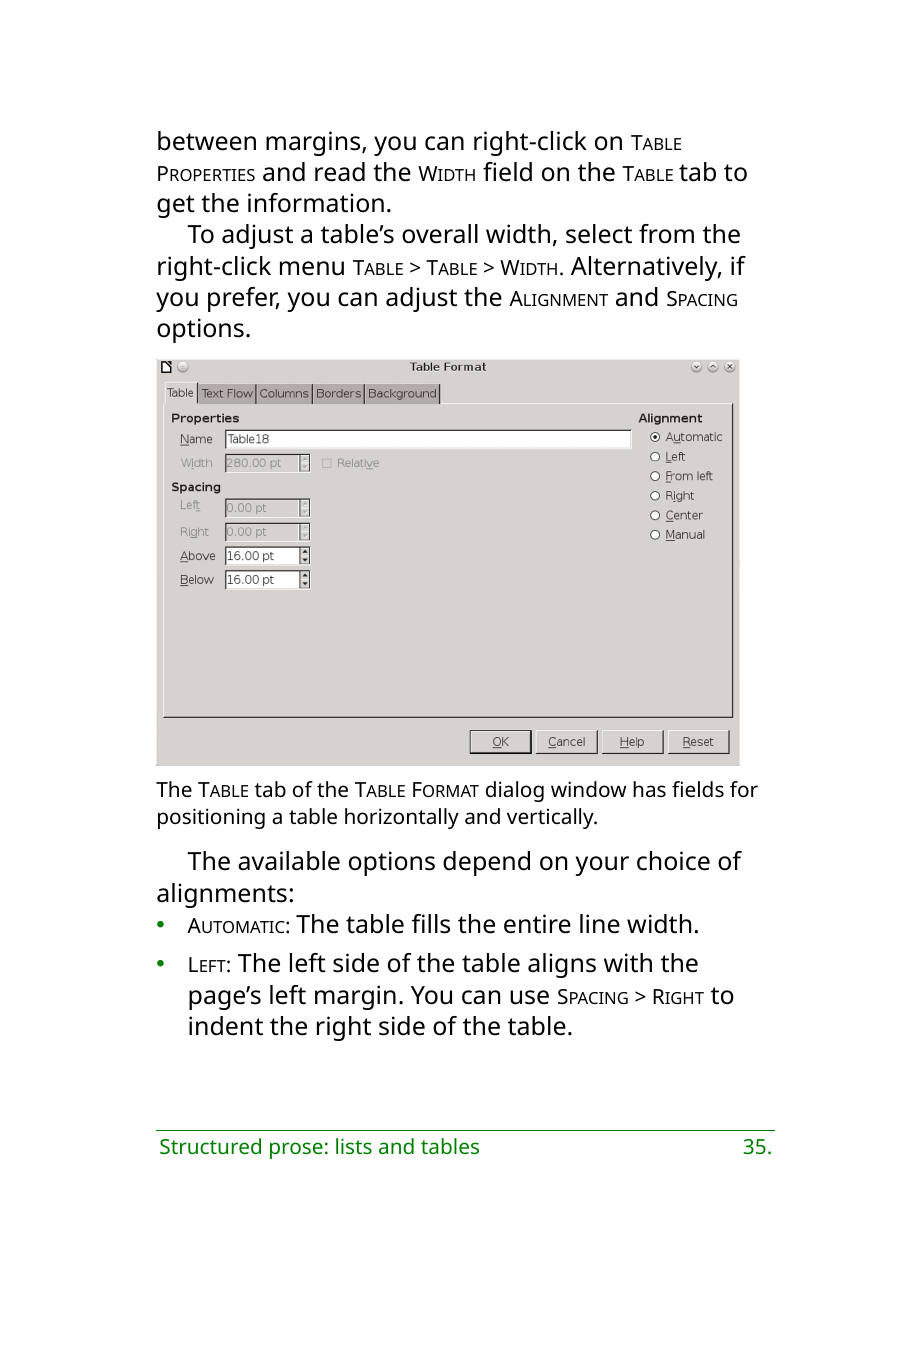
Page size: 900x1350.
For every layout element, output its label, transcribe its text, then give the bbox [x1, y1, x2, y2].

text The available options depend on your choice of alignments: [156, 846, 775, 908]
list Left: The left side of the table aligns with the page’s left margin. You can use Spacing > Right to indent the right side of the table. [156, 948, 775, 1042]
text between margins, you can right-click on Table Properties and read the Width field on the Table tab to get the information. [156, 125, 775, 219]
picture [156, 359, 740, 766]
table_header [156, 359, 775, 768]
table_cell The Table tab of the Table Format dialog window has fields for positioning a table horizontally and vertically. [156, 768, 775, 830]
list Automatic: The table fills the entire line width. [156, 908, 775, 939]
text To adjust a table’s overall width, select from the right-click menu Table > Table > Width. Alternatively, if you prefer, you can adjust the Alignment and Spacing options. [156, 219, 775, 344]
